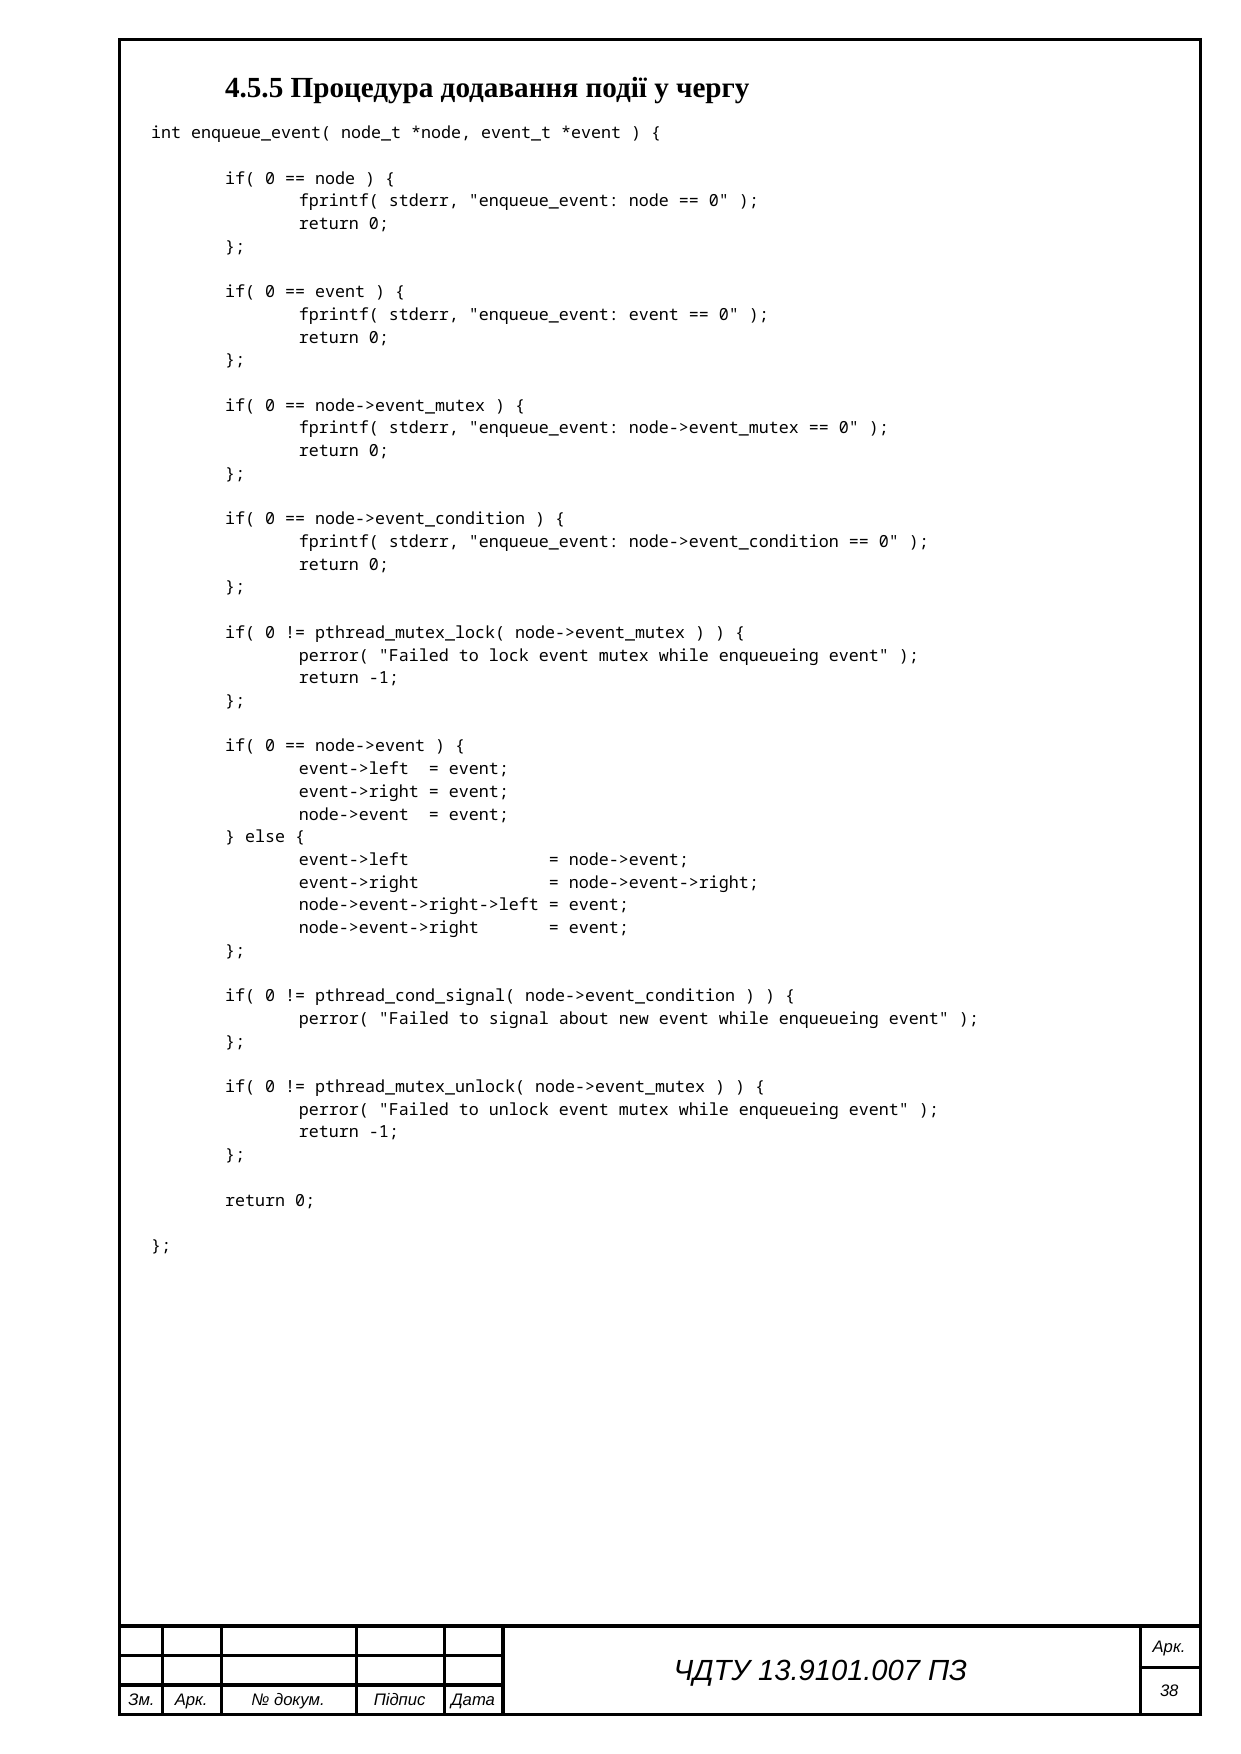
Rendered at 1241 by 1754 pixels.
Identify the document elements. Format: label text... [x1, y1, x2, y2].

text event->left = node->event; [151, 847, 1170, 870]
text return 0; [151, 439, 1170, 461]
text fprintf( stderr, "enqueue_event: node->event_condition == 0" ); [151, 529, 1170, 552]
text perror( "Failed to unlock event mutex while enqueueing event" ); [151, 1097, 1170, 1120]
text event->right = event; [151, 779, 1170, 802]
text return -1; [151, 1120, 1170, 1143]
text fprintf( stderr, "enqueue_event: event == 0" ); [151, 302, 1170, 325]
text if( 0 == node->event ) { [151, 734, 1170, 757]
text }; [151, 234, 1170, 257]
text return 0; [151, 1188, 1170, 1211]
text if( 0 != pthread_mutex_unlock( node->event_mutex ) ) { [151, 1074, 1170, 1097]
text }; [151, 1029, 1170, 1052]
text }; [151, 575, 1170, 598]
text perror( "Failed to lock event mutex while enqueueing event" ); [151, 643, 1170, 666]
text node->event->right->left = event; [151, 893, 1170, 916]
text return 0; [151, 212, 1170, 234]
text if( 0 == node->event_mutex ) { [151, 393, 1170, 416]
text node->event->right = event; [151, 916, 1170, 938]
text event->right = node->event->right; [151, 870, 1170, 893]
text }; [151, 1143, 1170, 1165]
text int enqueue_event( node_t *node, event_t *event ) { [151, 121, 1170, 143]
text if( 0 == node->event_condition ) { [151, 507, 1170, 529]
text if( 0 == node ) { [151, 166, 1170, 189]
text }; [151, 938, 1170, 961]
text }; [151, 348, 1170, 371]
text if( 0 != pthread_mutex_lock( node->event_mutex ) ) { [151, 620, 1170, 643]
text if( 0 == event ) { [151, 280, 1170, 302]
text return 0; [151, 325, 1170, 348]
text node->event = event; [151, 802, 1170, 825]
text fprintf( stderr, "enqueue_event: node == 0" ); [151, 189, 1170, 212]
text perror( "Failed to signal about new event while enqueueing event" ); [151, 1006, 1170, 1029]
text if( 0 != pthread_cond_signal( node->event_condition ) ) { [151, 984, 1170, 1006]
text event->left = event; [151, 757, 1170, 779]
text }; [151, 688, 1170, 711]
text 4.5.5 Процедура додавання події у чергу [151, 71, 1170, 104]
text return 0; [151, 552, 1170, 575]
text return -1; [151, 666, 1170, 688]
text } else { [151, 825, 1170, 847]
text }; [151, 1233, 1170, 1256]
text fprintf( stderr, "enqueue_event: node->event_mutex == 0" ); [151, 416, 1170, 439]
text }; [151, 461, 1170, 484]
